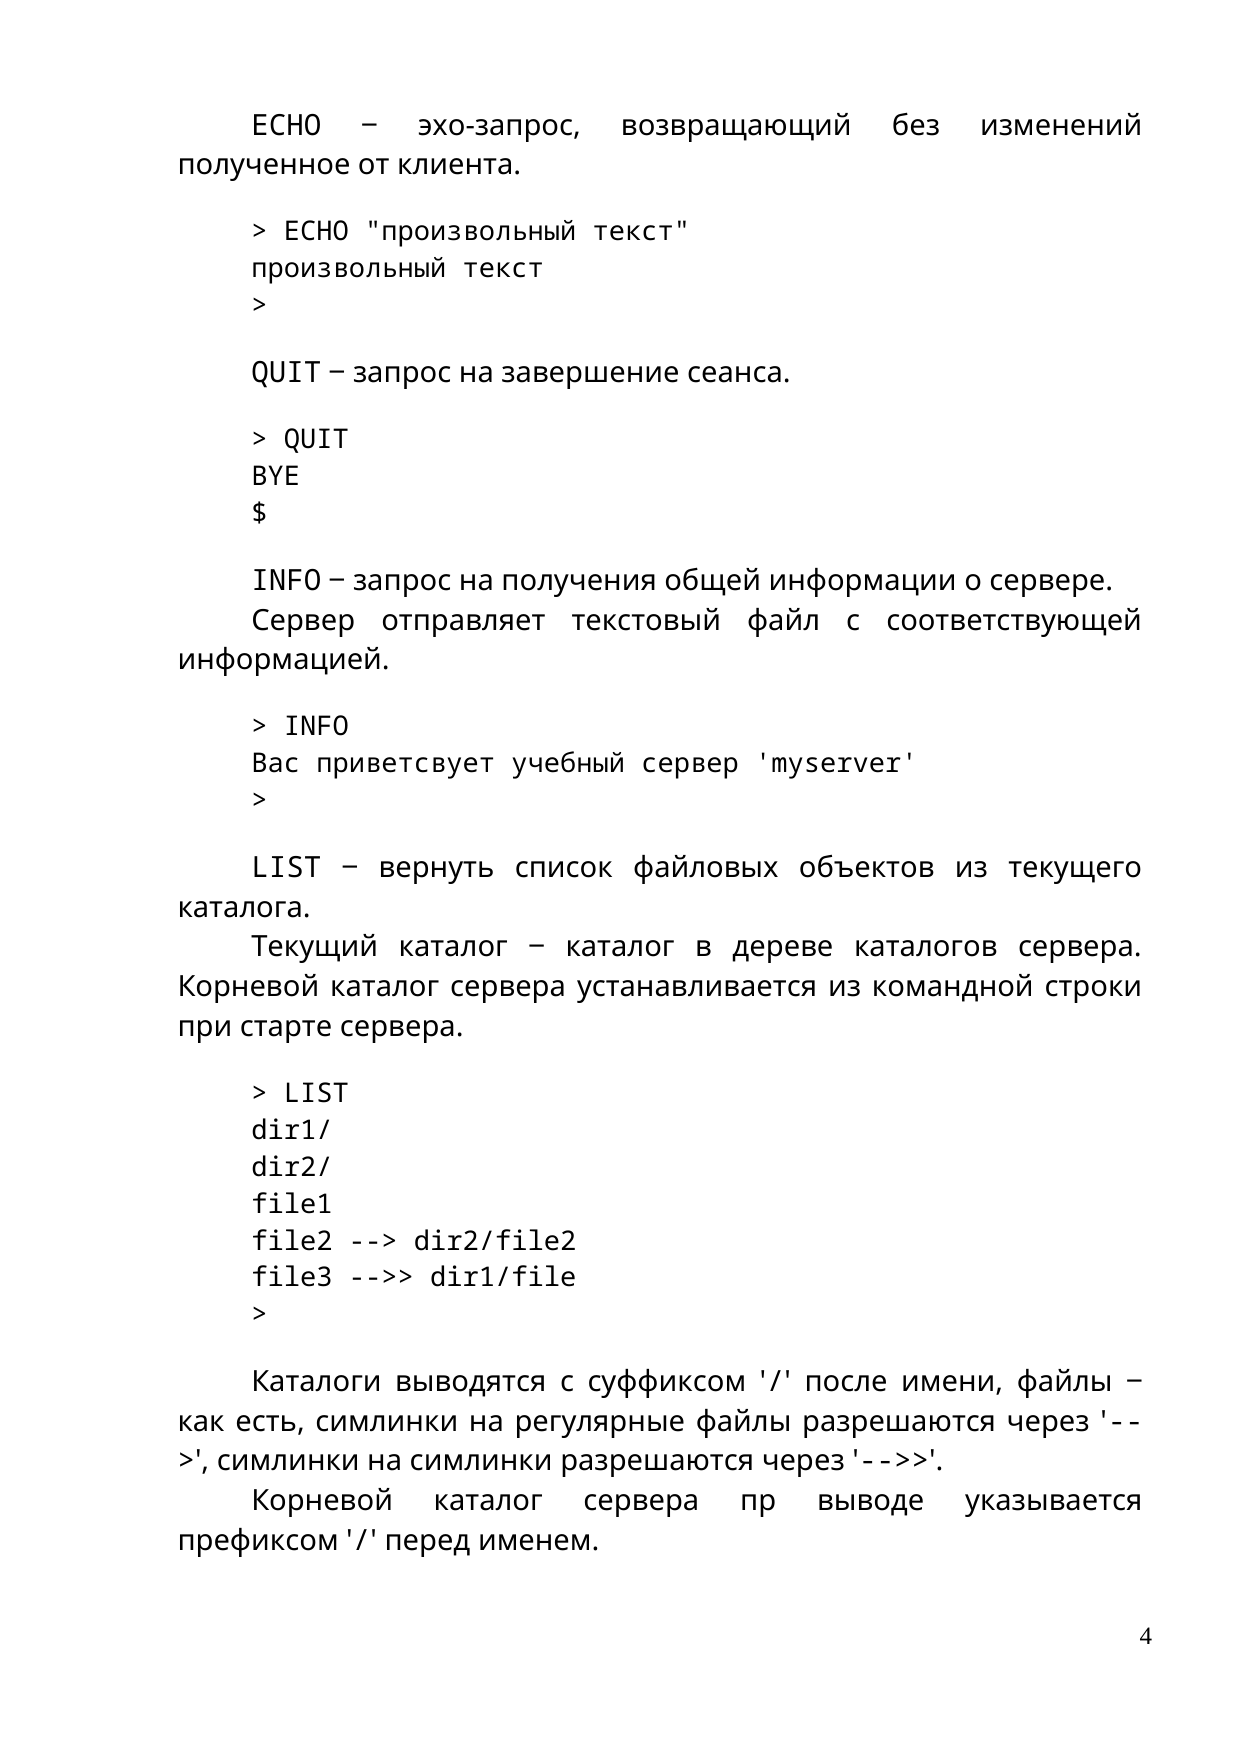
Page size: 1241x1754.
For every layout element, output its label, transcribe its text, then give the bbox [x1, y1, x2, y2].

text BYE [177, 457, 1143, 493]
text > [177, 286, 1143, 322]
text Каталоги выводятся с суффиксом '/' поcле имени, файлы ‒ как есть, симлинки на регулярные файлы разрешаются через '-->', симлинки на симлинки разрешаются через '-->>'. [177, 1360, 1143, 1479]
text > ECHO "произвольный текст" [177, 212, 1143, 249]
text > LIST [177, 1073, 1143, 1110]
text file2 --> dir2/file2 [177, 1221, 1143, 1258]
text $ [177, 493, 1143, 530]
text file3 -->> dir1/file [177, 1258, 1143, 1295]
text INFO ‒ запрос на получения общей информации о сервере. [177, 559, 1143, 599]
text Вас приветсвует учебный сервер 'myserver' [177, 744, 1143, 781]
text file1 [177, 1184, 1143, 1221]
text произвольный текст [177, 249, 1143, 286]
text > INFO [177, 707, 1143, 744]
text Текущий каталог ‒ каталог в дереве каталогов сервера. Корневой каталог сервера устанавливается из командной строки при старте сервера. [177, 926, 1143, 1045]
text LIST ‒ вернуть список файловых объектов из текущего каталога. [177, 846, 1143, 926]
text ECHO ‒ эхо-запрос, возвращающий без изменений полученное от клиента. [177, 104, 1143, 183]
text > [177, 1295, 1143, 1332]
text dir2/ [177, 1147, 1143, 1184]
text > [177, 781, 1143, 817]
text Корневой каталог сервера пр выводе указывается префиксом '/' перед именем. [177, 1479, 1143, 1559]
text > QUIT [177, 420, 1143, 457]
text QUIT ‒ запрос на завершение сеанса. [177, 351, 1143, 391]
text dir1/ [177, 1110, 1143, 1147]
text Cервер отправляет текстовый файл с соответствующей информацией. [177, 599, 1143, 678]
